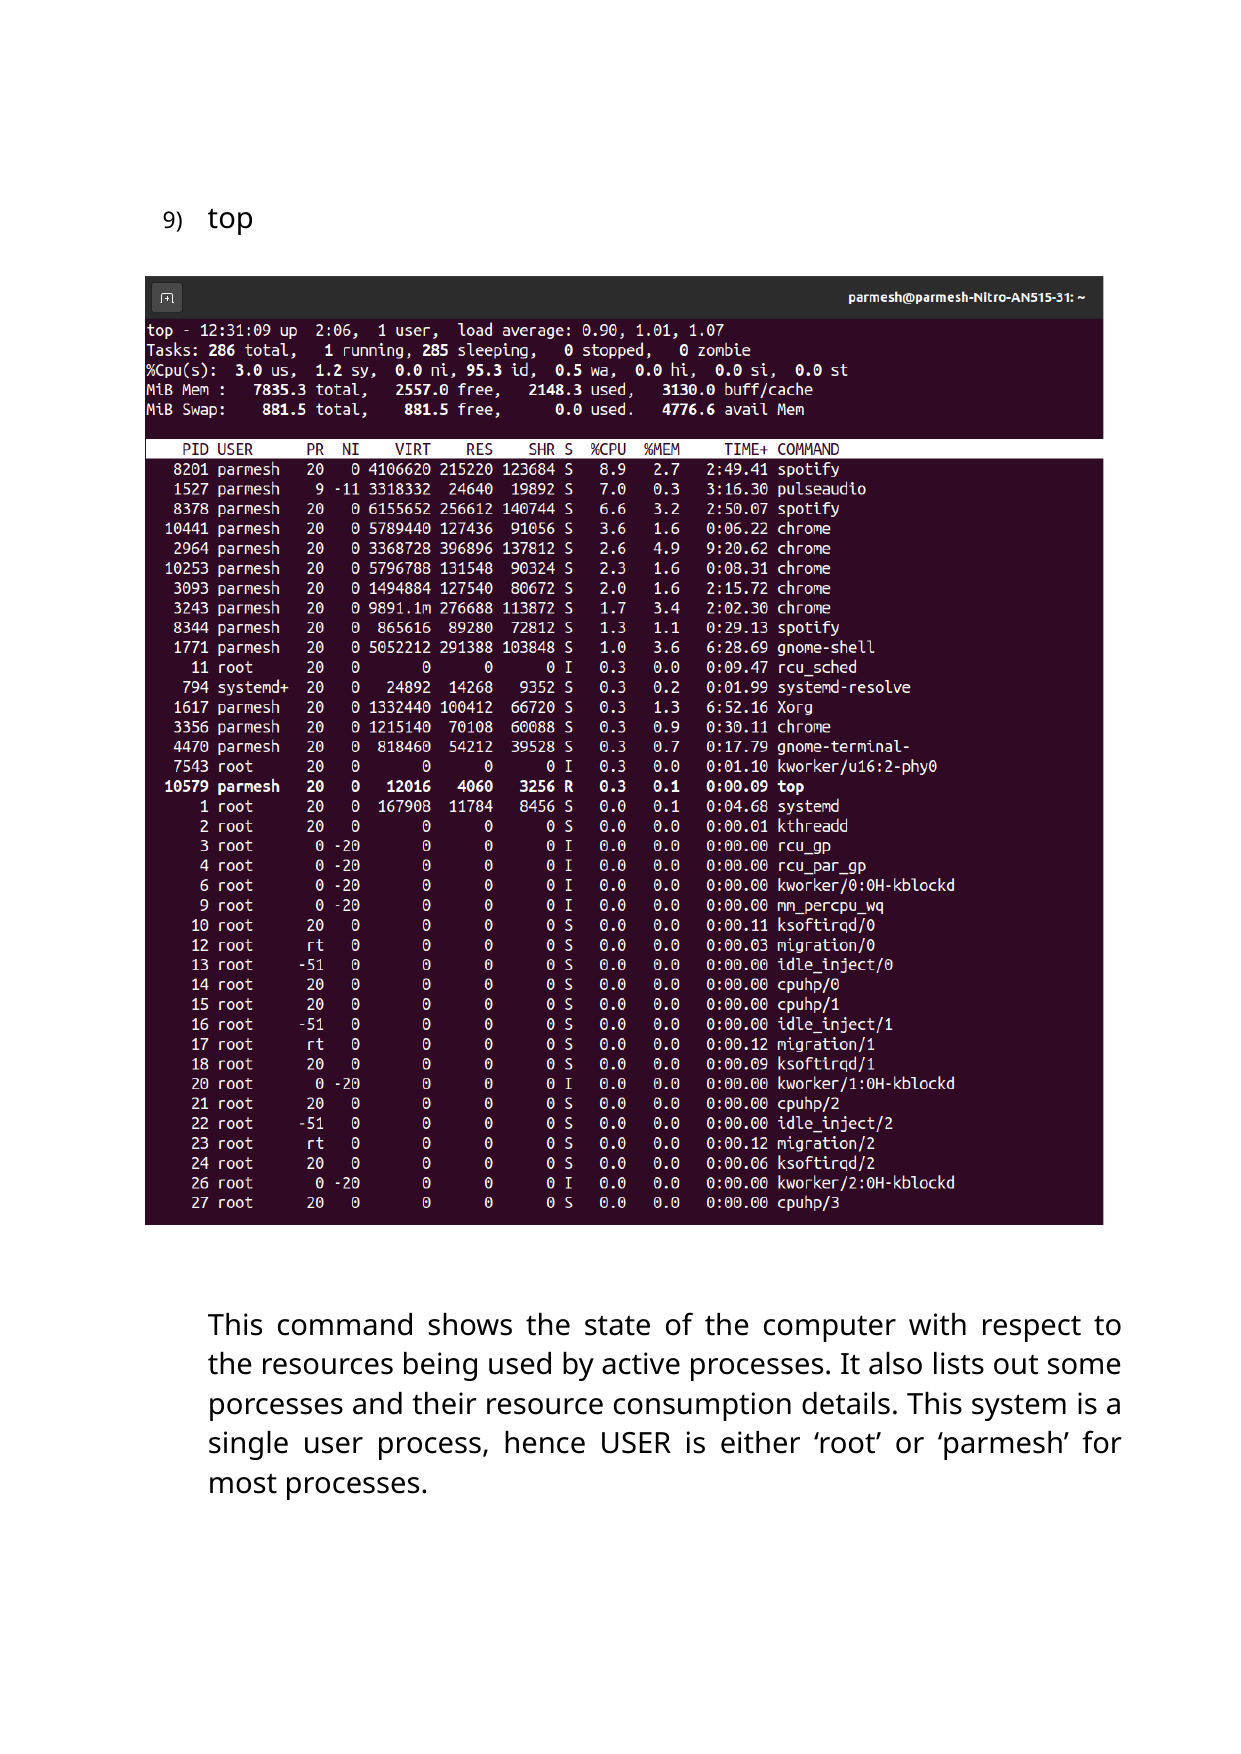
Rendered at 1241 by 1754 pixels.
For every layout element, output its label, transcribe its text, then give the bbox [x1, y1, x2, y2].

list top [162, 197, 1123, 237]
text This command shows the state of the computer with respect to the resources being used by active processes. It also lists out some porcesses and their resource consumption details. This system is a single user process, hence USER is either ‘root’ or ‘parmesh’ for most processes. [208, 1304, 1123, 1502]
